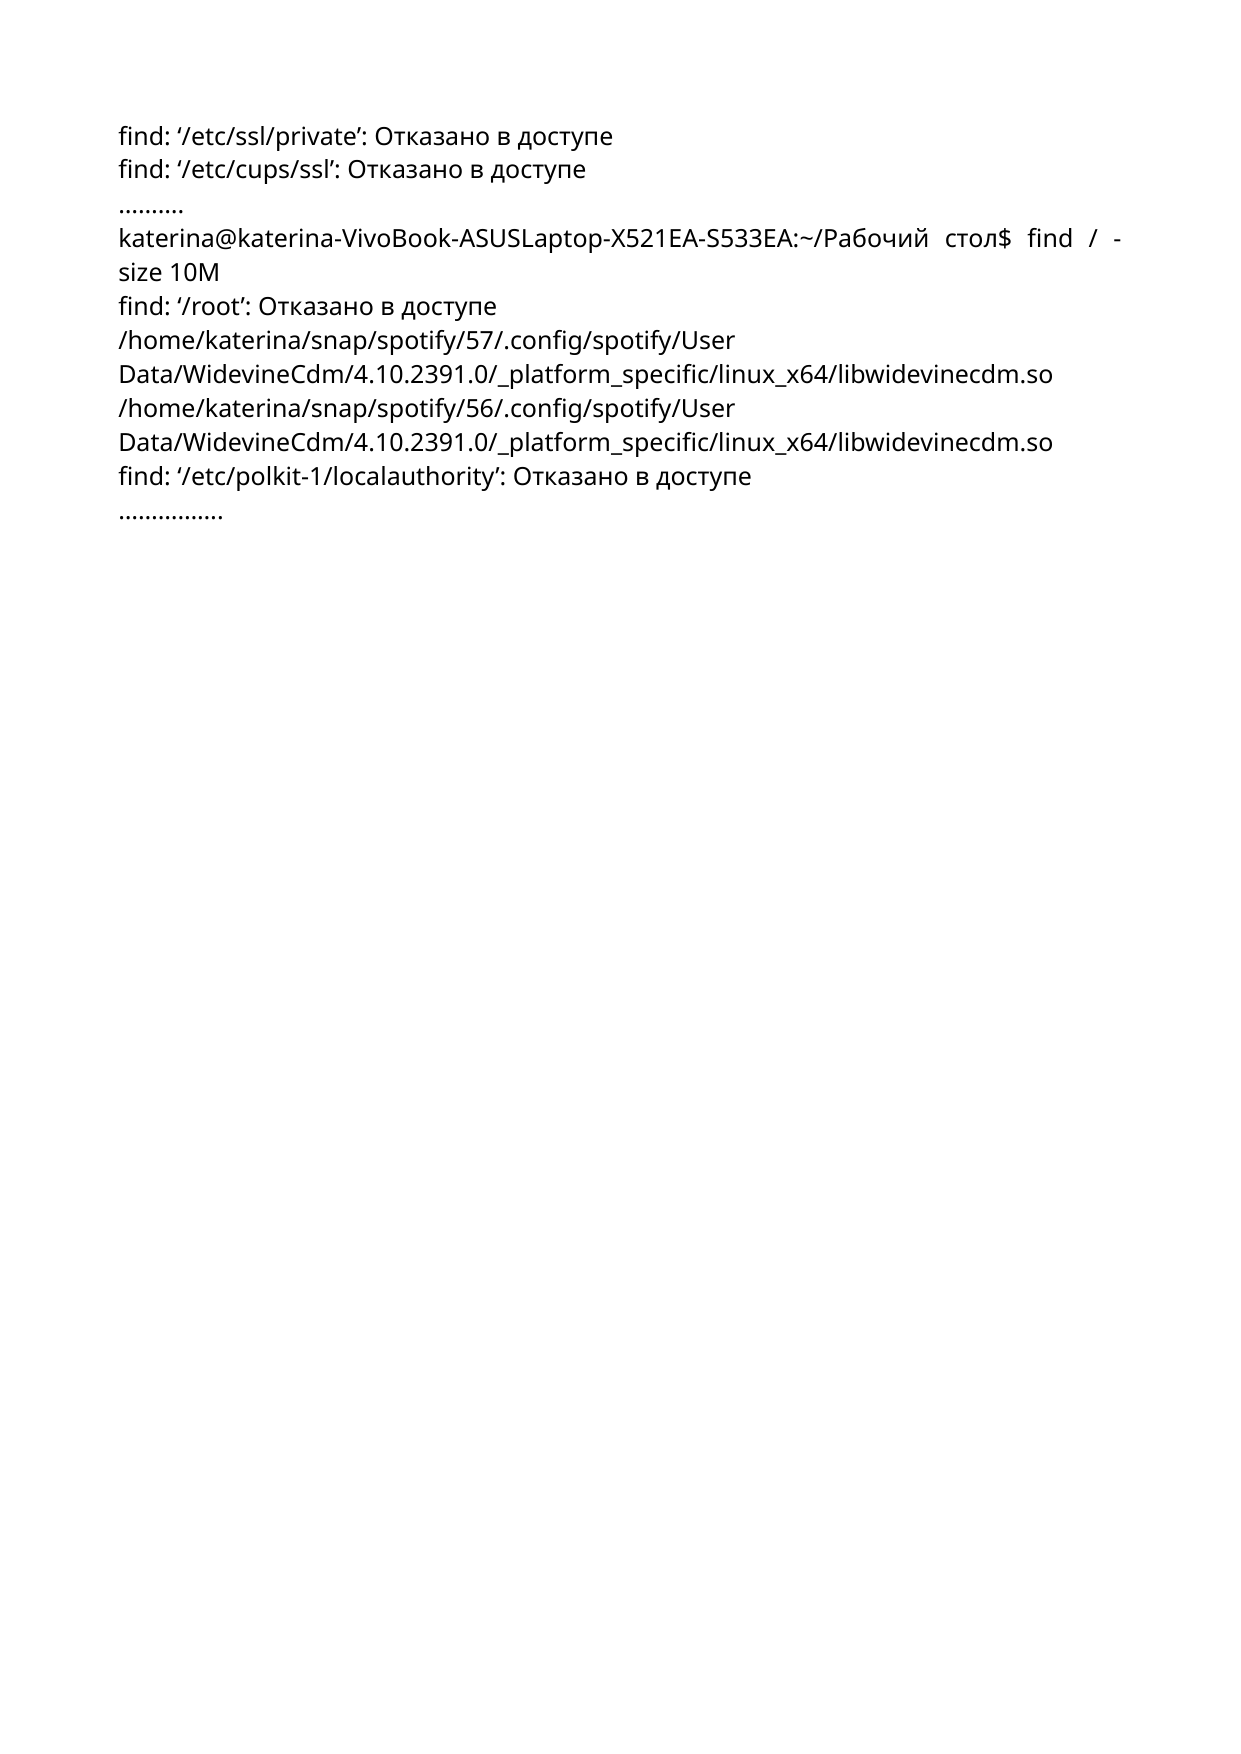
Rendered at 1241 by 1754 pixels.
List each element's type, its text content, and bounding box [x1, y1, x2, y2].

text /home/katerina/snap/spotify/57/.config/spotify/User Data/WidevineCdm/4.10.2391.0/_platform_specific/linux_x64/libwidevinecdm.so [118, 322, 1122, 391]
text find: ‘/etc/polkit-1/localauthority’: Отказано в доступе [118, 459, 1122, 493]
text find: ‘/etc/ssl/private’: Отказано в доступе [118, 118, 1122, 152]
text find: ‘/root’: Отказано в доступе [118, 288, 1122, 322]
text find: ‘/etc/cups/ssl’: Отказано в доступе [118, 152, 1122, 186]
text katerina@katerina-VivoBook-ASUSLaptop-X521EA-S533EA:~/Рабочий стол$ find / -size 10M [118, 220, 1122, 288]
text /home/katerina/snap/spotify/56/.config/spotify/User Data/WidevineCdm/4.10.2391.0/_platform_specific/linux_x64/libwidevinecdm.so [118, 391, 1122, 459]
text ………. [118, 186, 1122, 220]
text ……………. [118, 493, 1122, 527]
